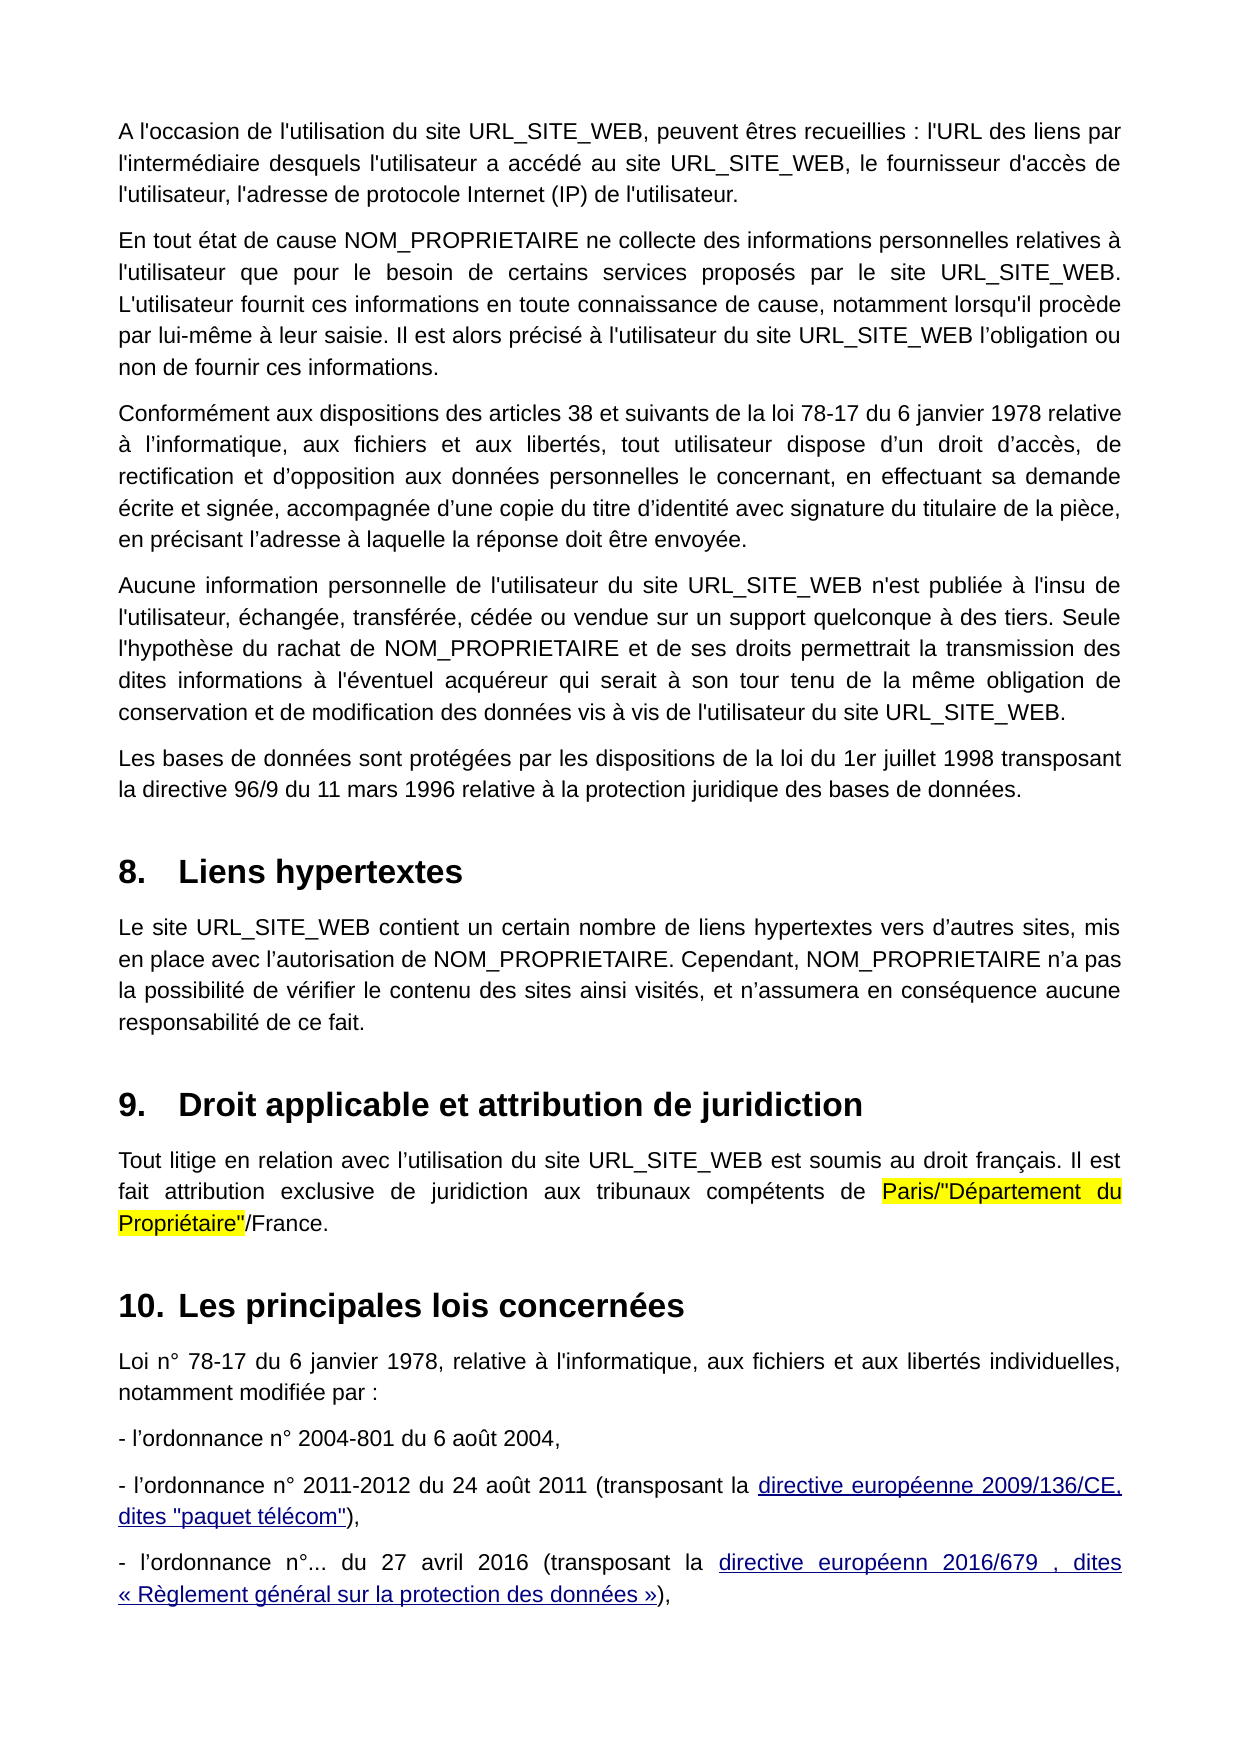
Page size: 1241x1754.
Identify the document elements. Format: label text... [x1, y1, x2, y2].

subtitle Les principales lois concernées [118, 1285, 1122, 1324]
text A l'occasion de l'utilisation du site URL_SITE_WEB, peuvent êtres recueillies : l'URL des liens par l'intermédiaire desquels l'utilisateur a accédé au site URL_SITE_WEB, le fournisseur d'accès de l'utilisateur, l'adresse de protocole Internet (IP) de l'utilisateur. [118, 118, 1122, 208]
subtitle Liens hypertextes [118, 852, 1122, 890]
text - l’ordonnance n°... du 27 avril 2016 (transposant la directive européenn 2016/679 , dites « Règlement général sur la protection des données »), [118, 1549, 1122, 1607]
text Loi n° 78-17 du 6 janvier 1978, relative à l'informatique, aux fichiers et aux libertés individuelles, notamment modifiée par : [118, 1348, 1122, 1406]
text Conformément aux dispositions des articles 38 et suivants de la loi 78-17 du 6 janvier 1978 relative à l’informatique, aux fichiers et aux libertés, tout utilisateur dispose d’un droit d’accès, de rectification et d’opposition aux données personnelles le concernant, en effectuant sa demande écrite et signée, accompagnée d’une copie du titre d’identité avec signature du titulaire de la pièce, en précisant l’adresse à laquelle la réponse doit être envoyée. [118, 400, 1122, 552]
text Le site URL_SITE_WEB contient un certain nombre de liens hypertextes vers d’autres sites, mis en place avec l’autorisation de NOM_PROPRIETAIRE. Cependant, NOM_PROPRIETAIRE n’a pas la possibilité de vérifier le contenu des sites ainsi visités, et n’assumera en conséquence aucune responsabilité de ce fait. [118, 914, 1122, 1035]
subtitle Droit applicable et attribution de juridiction [118, 1084, 1122, 1123]
text Tout litige en relation avec l’utilisation du site URL_SITE_WEB est soumis au droit français. Il est fait attribution exclusive de juridiction aux tribunaux compétents de Paris/"Département du Propriétaire"/France. [118, 1147, 1122, 1236]
text - l’ordonnance n° 2004-801 du 6 août 2004, [118, 1425, 1122, 1452]
text En tout état de cause NOM_PROPRIETAIRE ne collecte des informations personnelles relatives à l'utilisateur que pour le besoin de certains services proposés par le site URL_SITE_WEB. L'utilisateur fournit ces informations en toute connaissance de cause, notamment lorsqu'il procède par lui-même à leur saisie. Il est alors précisé à l'utilisateur du site URL_SITE_WEB l’obligation ou non de fournir ces informations. [118, 227, 1122, 380]
text Les bases de données sont protégées par les dispositions de la loi du 1er juillet 1998 transposant la directive 96/9 du 11 mars 1996 relative à la protection juridique des bases de données. [118, 744, 1122, 802]
text - l’ordonnance n° 2011-2012 du 24 août 2011 (transposant la directive européenne 2009/136/CE, dites "paquet télécom"), [118, 1472, 1122, 1529]
text Aucune information personnelle de l'utilisateur du site URL_SITE_WEB n'est publiée à l'insu de l'utilisateur, échangée, transférée, cédée ou vendue sur un support quelconque à des tiers. Seule l'hypothèse du rachat de NOM_PROPRIETAIRE et de ses droits permettrait la transmission des dites informations à l'éventuel acquéreur qui serait à son tour tenu de la même obligation de conservation et de modification des données vis à vis de l'utilisateur du site URL_SITE_WEB. [118, 572, 1122, 725]
